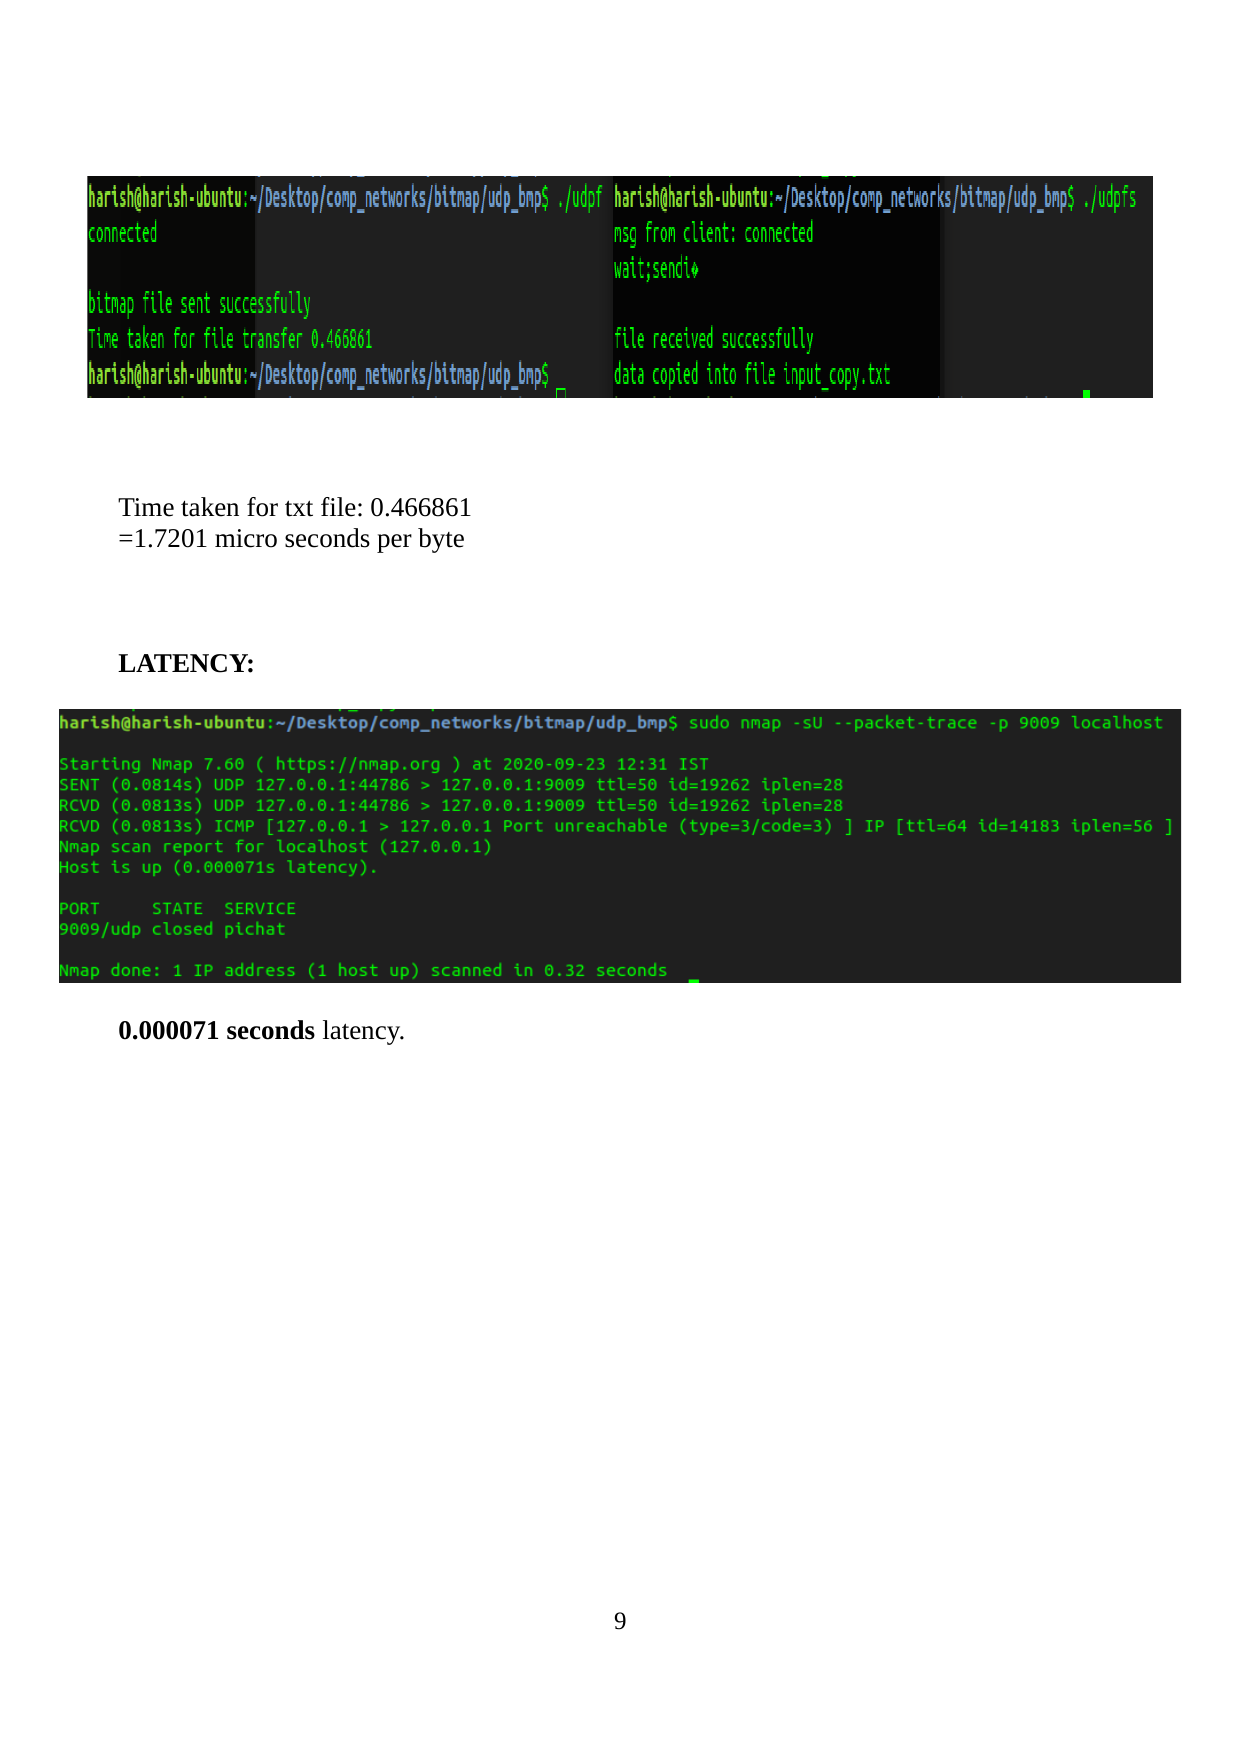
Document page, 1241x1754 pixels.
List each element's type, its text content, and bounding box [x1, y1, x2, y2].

text LATENCY: [118, 647, 1122, 678]
text =1.7201 micro seconds per byte [118, 522, 1122, 553]
picture [59, 709, 1182, 983]
text Time taken for txt file: 0.466861 [118, 491, 1122, 522]
text 0.000071 seconds latency. [118, 1014, 1122, 1045]
picture [87, 176, 1153, 398]
